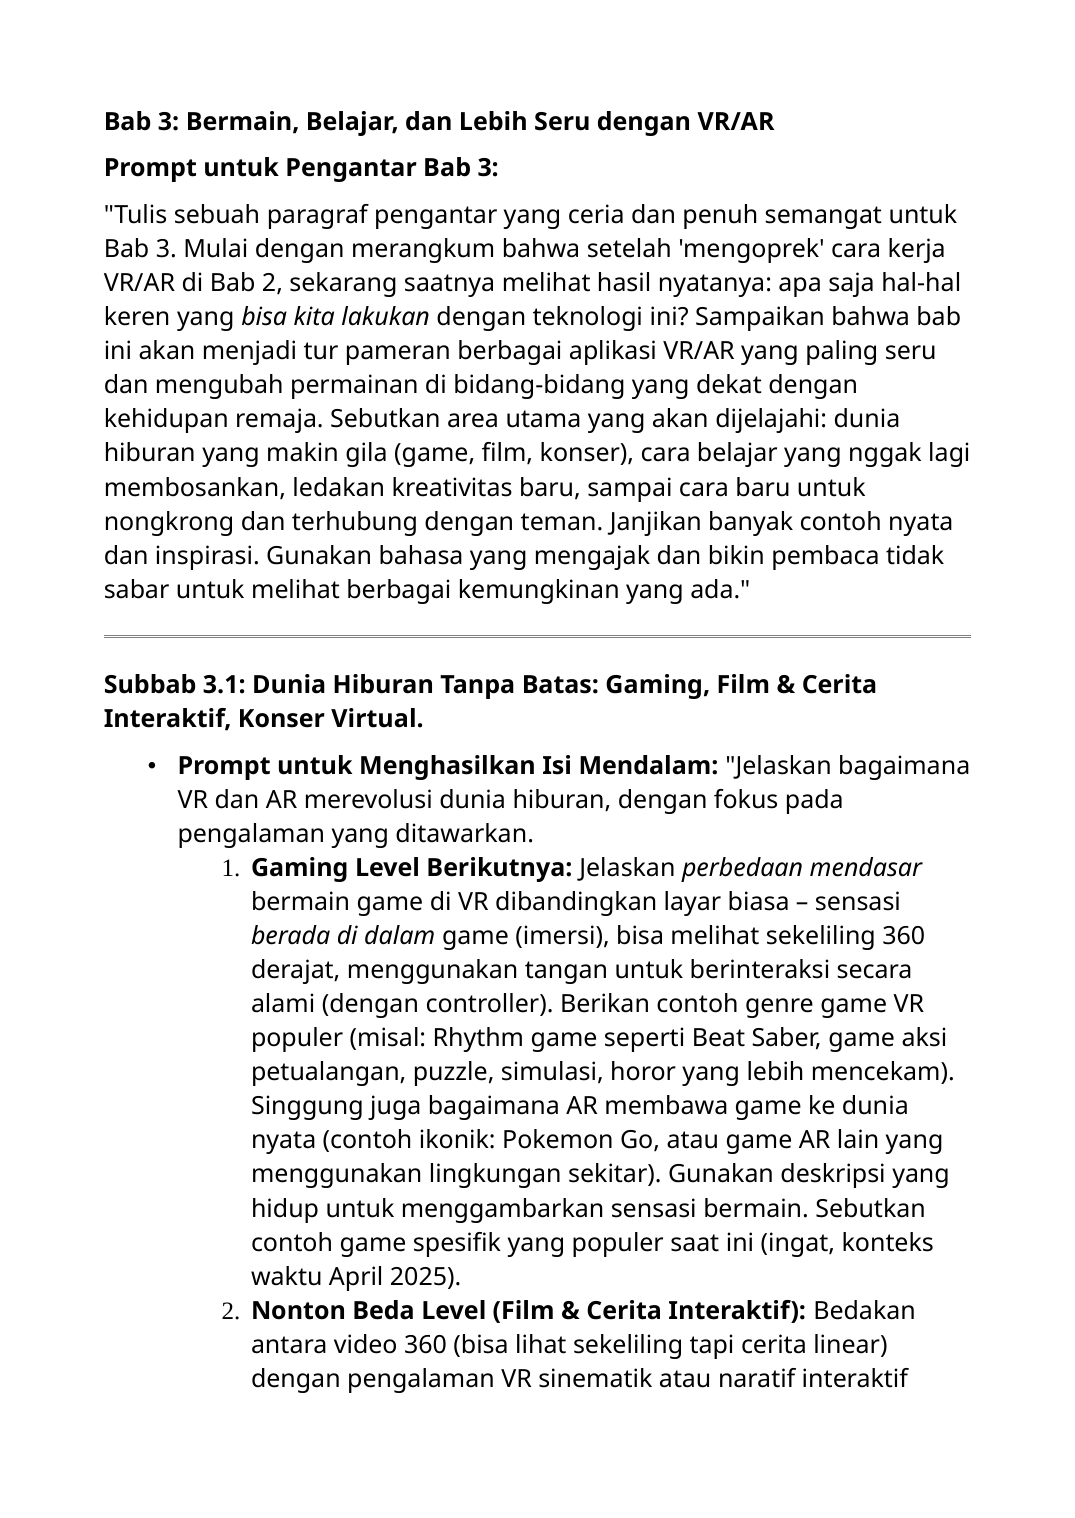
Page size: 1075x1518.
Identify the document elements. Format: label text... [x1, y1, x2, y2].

list Gaming Level Berikutnya: Jelaskan perbedaan mendasar bermain game di VR dibandingkan layar biasa – sensasi berada di dalam game (imersi), bisa melihat sekeliling 360 derajat, menggunakan tangan untuk berinteraksi secara alami (dengan controller). Berikan contoh genre game VR populer (misal: Rhythm game seperti Beat Saber, game aksi petualangan, puzzle, simulasi, horor yang lebih mencekam). Singgung juga bagaimana AR membawa game ke dunia nyata (contoh ikonik: Pokemon Go, atau game AR lain yang menggunakan lingkungan sekitar). Gunakan deskripsi yang hidup untuk menggambarkan sensasi bermain. Sebutkan contoh game spesifik yang populer saat ini (ingat, konteks waktu April 2025). [221, 849, 971, 1292]
list Nonton Beda Level (Film & Cerita Interaktif): Bedakan antara video 360 (bisa lihat sekeliling tapi cerita linear) dengan pengalaman VR sinematik atau naratif interaktif [221, 1292, 971, 1394]
text Prompt untuk Pengantar Bab 3: [103, 150, 971, 184]
list Prompt untuk Menghasilkan Isi Mendalam: "Jelaskan bagaimana VR dan AR merevolusi dunia hiburan, dengan fokus pada pengalaman yang ditawarkan. [148, 747, 971, 849]
text "Tulis sebuah paragraf pengantar yang ceria dan penuh semangat untuk Bab 3. Mulai dengan merangkum bahwa setelah 'mengoprek' cara kerja VR/AR di Bab 2, sekarang saatnya melihat hasil nyatanya: apa saja hal-hal keren yang bisa kita lakukan dengan teknologi ini? Sampaikan bahwa bab ini akan menjadi tur pameran berbagai aplikasi VR/AR yang paling seru dan mengubah permainan di bidang-bidang yang dekat dengan kehidupan remaja. Sebutkan area utama yang akan dijelajahi: dunia hiburan yang makin gila (game, film, konser), cara belajar yang nggak lagi membosankan, ledakan kreativitas baru, sampai cara baru untuk nongkrong dan terhubung dengan teman. Janjikan banyak contoh nyata dan inspirasi. Gunakan bahasa yang mengajak dan bikin pembaca tidak sabar untuk melihat berbagai kemungkinan yang ada." [103, 197, 971, 605]
text Bab 3: Bermain, Belajar, dan Lebih Seru dengan VR/AR [103, 103, 971, 138]
text Subbab 3.1: Dunia Hiburan Tanpa Batas: Gaming, Film & Cerita Interaktif, Konser Virtual. [103, 667, 971, 735]
